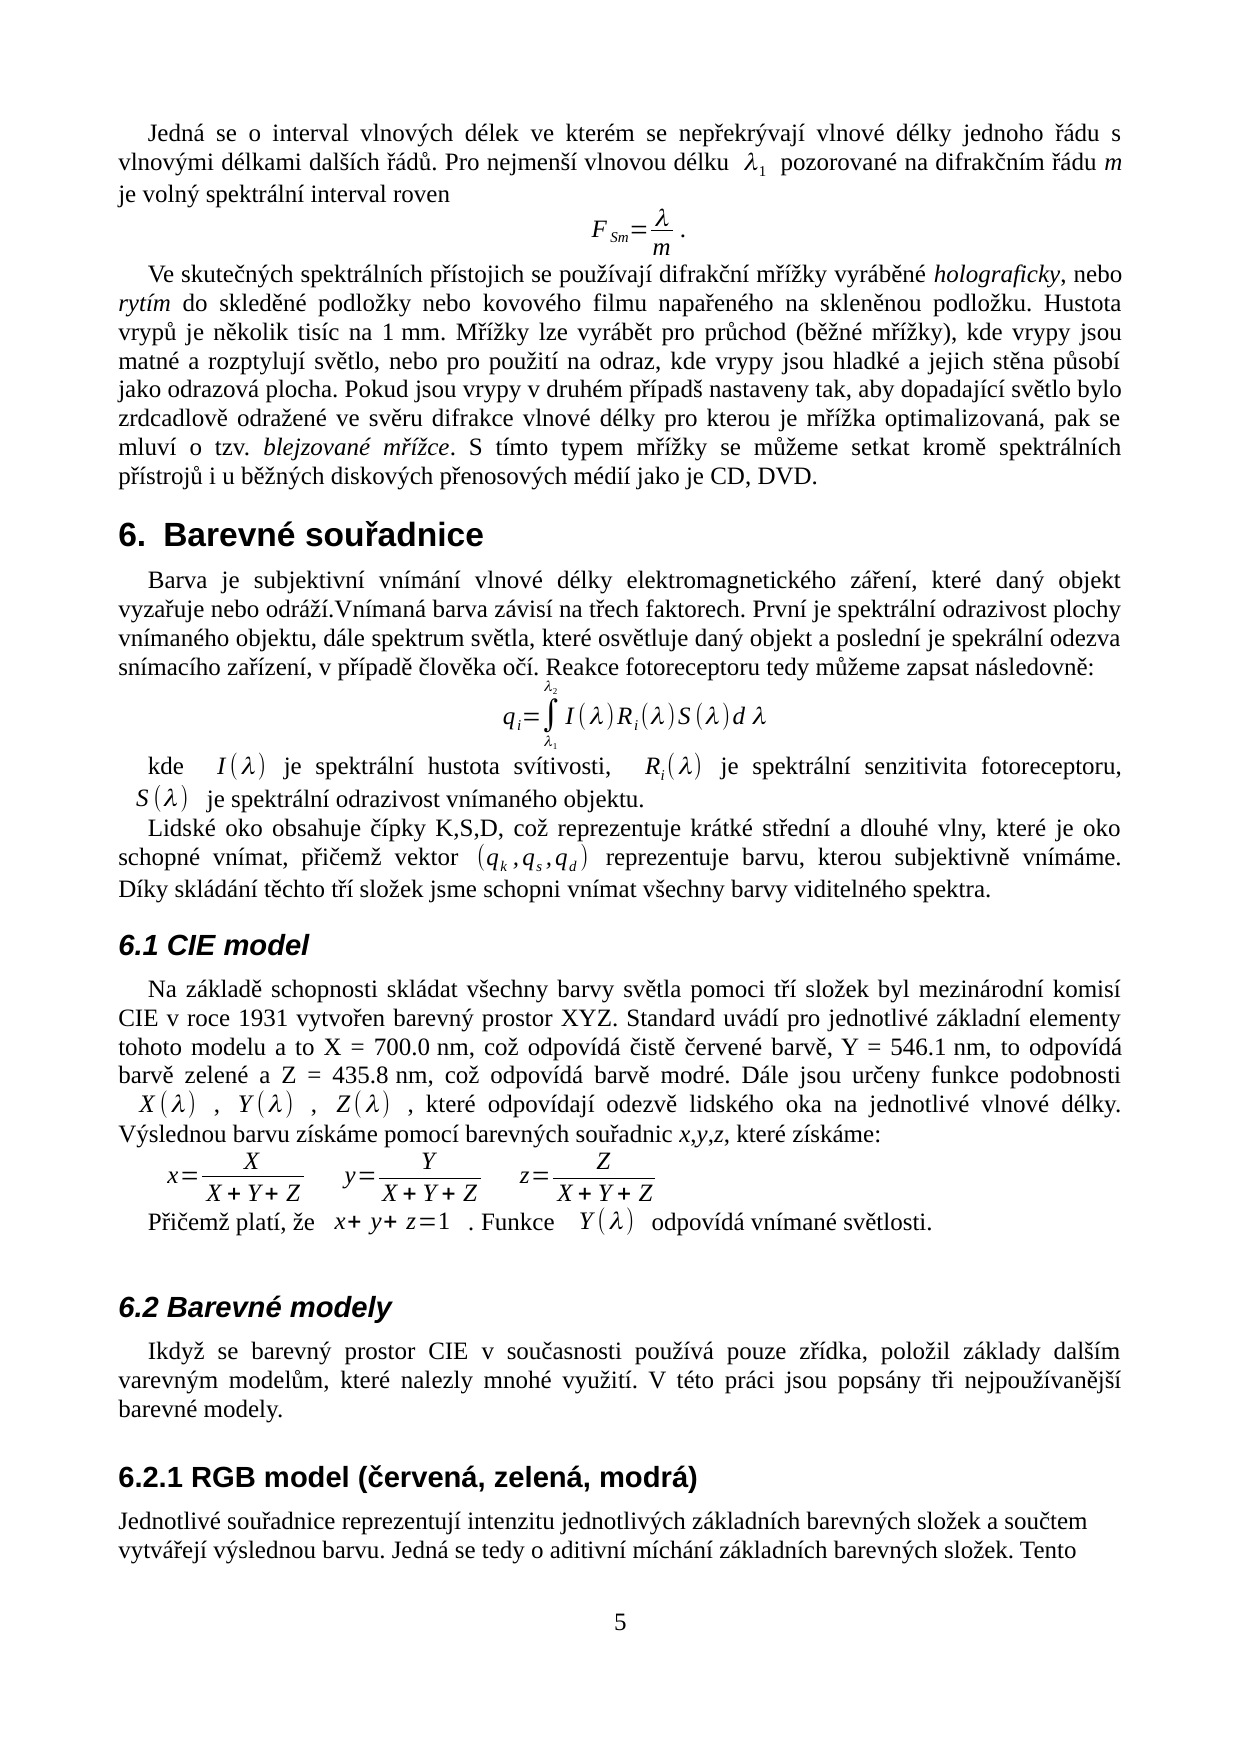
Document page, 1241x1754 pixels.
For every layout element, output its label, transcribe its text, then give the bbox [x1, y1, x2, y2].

text Lidské oko obsahuje čípky K,S,D, což reprezentuje krátké střední a dlouhé vlny, které je oko schopné vnímat, přičemž vektorreprezentuje barvu, kterou subjektivně vnímáme. Díky skládání těchto tří složek jsme schopni vnímat všechny barvy viditelného spektra. [118, 813, 1122, 903]
subtitle 6.1 CIE model [118, 928, 1122, 962]
text kde je spektrální hustota svítivosti, je spektrální senzitivita fotoreceptoru, je spektrální odrazivost vnímaného objektu. [118, 751, 1122, 813]
subtitle 6.2 Barevné modely [118, 1290, 1122, 1324]
text . [118, 208, 1122, 259]
text Přičemž platí, že. Funkce odpovídá vnímané světlosti. [118, 1207, 1122, 1237]
subtitle 6.2.1 RGB model (červená, zelená, modrá) [118, 1460, 1122, 1494]
text Na základě schopnosti skládat všechny barvy světla pomoci tří složek byl mezinárodní komisí CIE v roce 1931 vytvořen barevný prostor XYZ. Standard uvádí pro jednotlivé základní elementy tohoto modelu a to X = 700.0 nm, což odpovídá čistě červené barvě, Y = 546.1 nm, to odpovídá barvě zelené a Z = 435.8 nm, což odpovídá barvě modré. Dále jsou určeny funkce podobnosti ,,, které odpovídají odezvě lidského oka na jednotlivé vlnové délky. Výslednou barvu získáme pomocí barevných souřadnic x,y,z, které získáme: [118, 974, 1122, 1148]
subtitle Barevné souřadnice [118, 514, 1122, 553]
text Ikdyž se barevný prostor CIE v současnosti používá pouze zřídka, položil základy dalším varevným modelům, které nalezly mnohé využití. V této práci jsou popsány tři nejpoužívanější barevné modely. [118, 1336, 1122, 1423]
text Jednotlivé souřadnice reprezentují intenzitu jednotlivých základních barevných složek a součtem vytvářejí výslednou barvu. Jedná se tedy o aditivní míchání základních barevných složek. Tento [118, 1506, 1122, 1564]
text Jedná se o interval vlnových délek ve kterém se nepřekrývají vlnové délky jednoho řádu s vlnovými délkami dalších řádů. Pro nejmenší vlnovou délku pozorované na difrakčním řádu m je volný spektrální interval roven [118, 118, 1122, 208]
text Barva je subjektivní vnímání vlnové délky elektromagnetického záření, které daný objekt vyzařuje nebo odráží.Vnímaná barva závisí na třech faktorech. První je spektrální odrazivost plochy vnímaného objektu, dále spektrum světla, které osvětluje daný objekt a poslední je spekrální odezva snímacího zařízení, v případě člověka očí. Reakce fotoreceptoru tedy můžeme zapsat následovně: [118, 566, 1122, 681]
text Ve skutečných spektrálních přístojich se používají difrakční mřížky vyráběné holograficky, nebo rytím do skleděné podložky nebo kovového filmu napařeného na skleněnou podložku. Hustota vrypů je několik tisíc na 1 mm. Mřížky lze vyrábět pro průchod (běžné mřížky), kde vrypy jsou matné a rozptylují světlo, nebo pro použití na odraz, kde vrypy jsou hladké a jejich stěna působí jako odrazová plocha. Pokud jsou vrypy v druhém případš nastaveny tak, aby dopadající světlo bylo zrdcadlově odražené ve svěru difrakce vlnové délky pro kterou je mřížka optimalizovaná, pak se mluví o tzv. blejzované mřížce. S tímto typem mřížky se můžeme setkat kromě spektrálních přístrojů i u běžných diskových přenosových médií jako je CD, DVD. [118, 259, 1122, 489]
